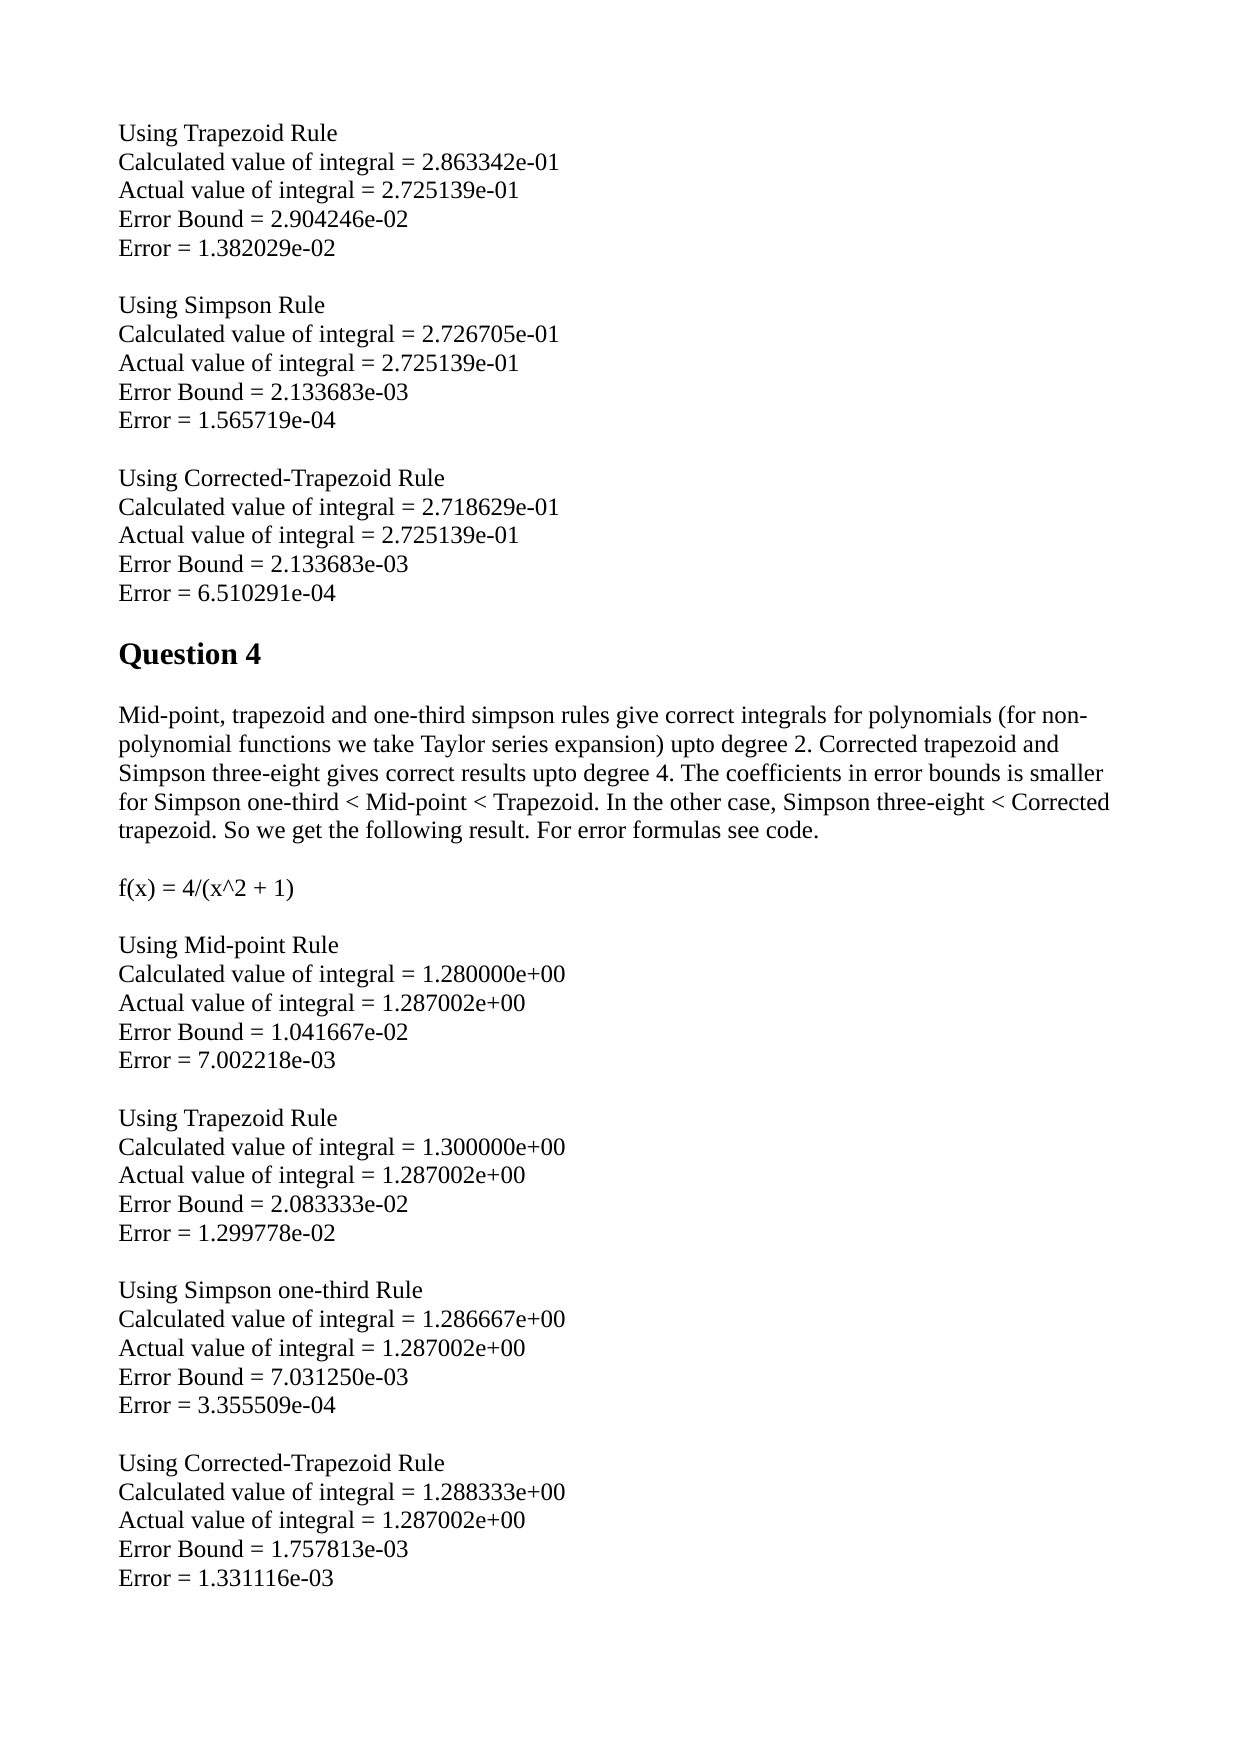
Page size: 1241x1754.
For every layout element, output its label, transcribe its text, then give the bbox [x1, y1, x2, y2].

text Error Bound = 2.904246e-02 [118, 204, 1122, 233]
text Calculated value of integral = 1.286667e+00 [118, 1304, 1122, 1333]
text Error Bound = 2.083333e-02 [118, 1189, 1122, 1218]
text Calculated value of integral = 1.300000e+00 [118, 1132, 1122, 1160]
text Using Trapezoid Rule [118, 1103, 1122, 1132]
text Error Bound = 7.031250e-03 [118, 1362, 1122, 1390]
text Using Simpson one-third Rule [118, 1275, 1122, 1304]
text Error = 1.382029e-02 [118, 233, 1122, 262]
text Actual value of integral = 2.725139e-01 [118, 176, 1122, 204]
text Calculated value of integral = 1.280000e+00 [118, 959, 1122, 988]
text Using Corrected-Trapezoid Rule [118, 463, 1122, 492]
text Error = 1.565719e-04 [118, 406, 1122, 434]
text Actual value of integral = 1.287002e+00 [118, 1505, 1122, 1534]
text Using Mid-point Rule [118, 930, 1122, 959]
text Error Bound = 2.133683e-03 [118, 549, 1122, 578]
text Mid-point, trapezoid and one-third simpson rules give correct integrals for polynomials (for non-polynomial functions we take Taylor series expansion) upto degree 2. Corrected trapezoid and Simpson three-eight gives correct results upto degree 4. The coefficients in error bounds is smaller for Simpson one-third < Mid-point < Trapezoid. In the other case, Simpson three-eight < Corrected trapezoid. So we get the following result. For error formulas see code. [118, 700, 1122, 844]
text Error = 1.299778e-02 [118, 1218, 1122, 1247]
text Calculated value of integral = 2.726705e-01 [118, 319, 1122, 348]
text Calculated value of integral = 2.718629e-01 [118, 492, 1122, 521]
text Actual value of integral = 1.287002e+00 [118, 1160, 1122, 1189]
text Error = 6.510291e-04 [118, 578, 1122, 607]
text Using Corrected-Trapezoid Rule [118, 1448, 1122, 1477]
text Error Bound = 1.757813e-03 [118, 1534, 1122, 1563]
text Using Trapezoid Rule [118, 118, 1122, 147]
text Actual value of integral = 2.725139e-01 [118, 348, 1122, 377]
text Error = 7.002218e-03 [118, 1045, 1122, 1074]
text Question 4 [118, 636, 1122, 672]
text Calculated value of integral = 2.863342e-01 [118, 147, 1122, 176]
text Actual value of integral = 1.287002e+00 [118, 988, 1122, 1017]
text Actual value of integral = 2.725139e-01 [118, 521, 1122, 549]
text Actual value of integral = 1.287002e+00 [118, 1333, 1122, 1362]
text Error = 1.331116e-03 [118, 1563, 1122, 1592]
text Using Simpson Rule [118, 291, 1122, 319]
text Error = 3.355509e-04 [118, 1390, 1122, 1419]
text Error Bound = 2.133683e-03 [118, 377, 1122, 406]
text Calculated value of integral = 1.288333e+00 [118, 1477, 1122, 1505]
text f(x) = 4/(x^2 + 1) [118, 873, 1122, 902]
text Error Bound = 1.041667e-02 [118, 1017, 1122, 1045]
